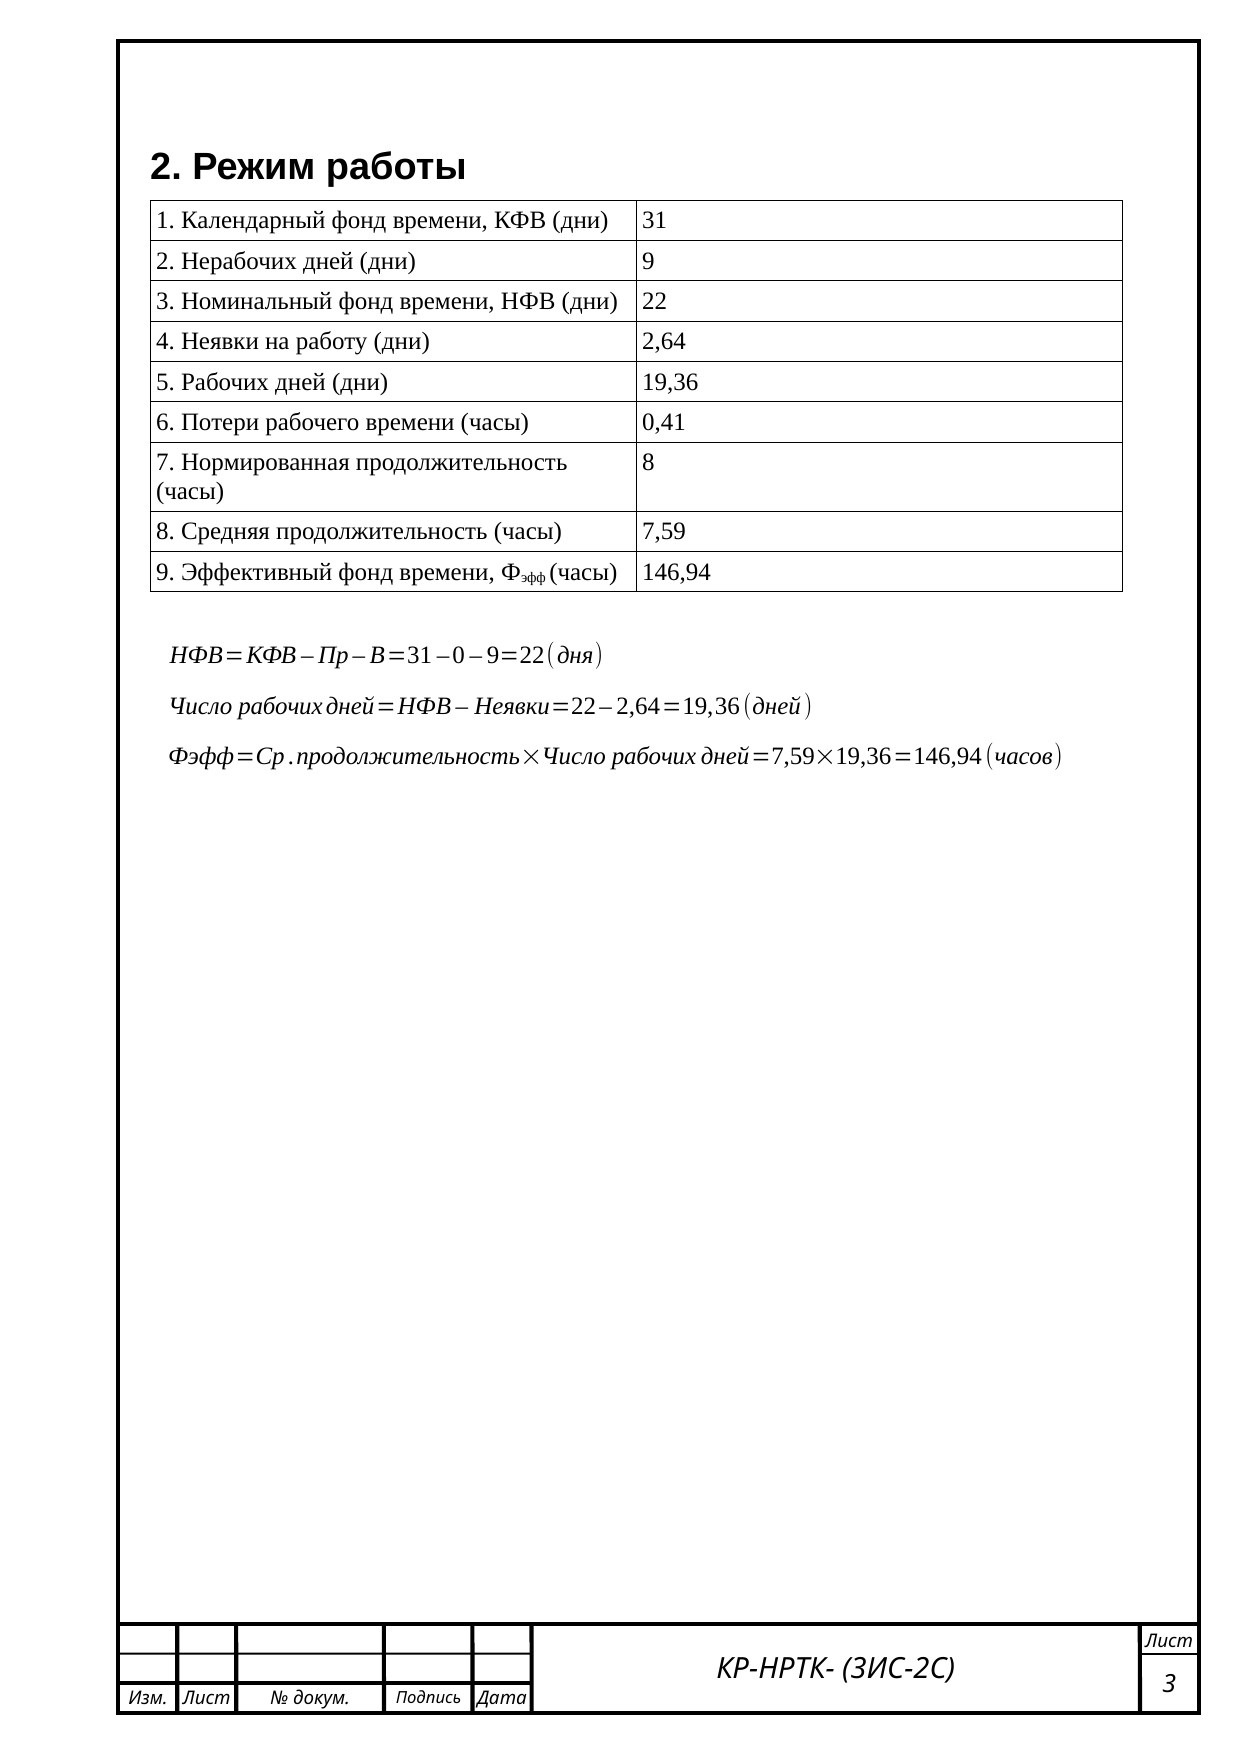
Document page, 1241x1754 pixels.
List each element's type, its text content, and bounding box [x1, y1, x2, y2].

table_cell 7. Нормированная продолжительность (часы) [151, 443, 636, 511]
table_cell 4. Неявки на работу (дни) [151, 322, 636, 361]
subtitle 2. Режим работы [150, 143, 1122, 187]
table_cell 2. Нерабочих дней (дни) [151, 241, 636, 280]
table_cell 2,64 [637, 322, 1122, 361]
table_cell 9 [637, 241, 1122, 280]
table_cell 5. Рабочих дней (дни) [151, 362, 636, 401]
table_cell 3. Номинальный фонд времени, НФВ (дни) [151, 281, 636, 321]
table_cell 19,36 [637, 362, 1122, 401]
table_cell 8. Средняя продолжительность (часы) [151, 512, 636, 551]
table_cell 146,94 [637, 552, 1122, 591]
table_cell 6. Потери рабочего времени (часы) [151, 402, 636, 442]
table_cell 0,41 [637, 402, 1122, 442]
table_cell 22 [637, 281, 1122, 321]
table_header 1. Календарный фонд времени, КФВ (дни) [151, 201, 636, 240]
table_cell 8 [637, 443, 1122, 511]
table_cell 9. Эффективный фонд времени, Фэфф (часы) [151, 552, 636, 591]
table_header 31 [637, 201, 1122, 240]
table_cell 7,59 [637, 512, 1122, 551]
